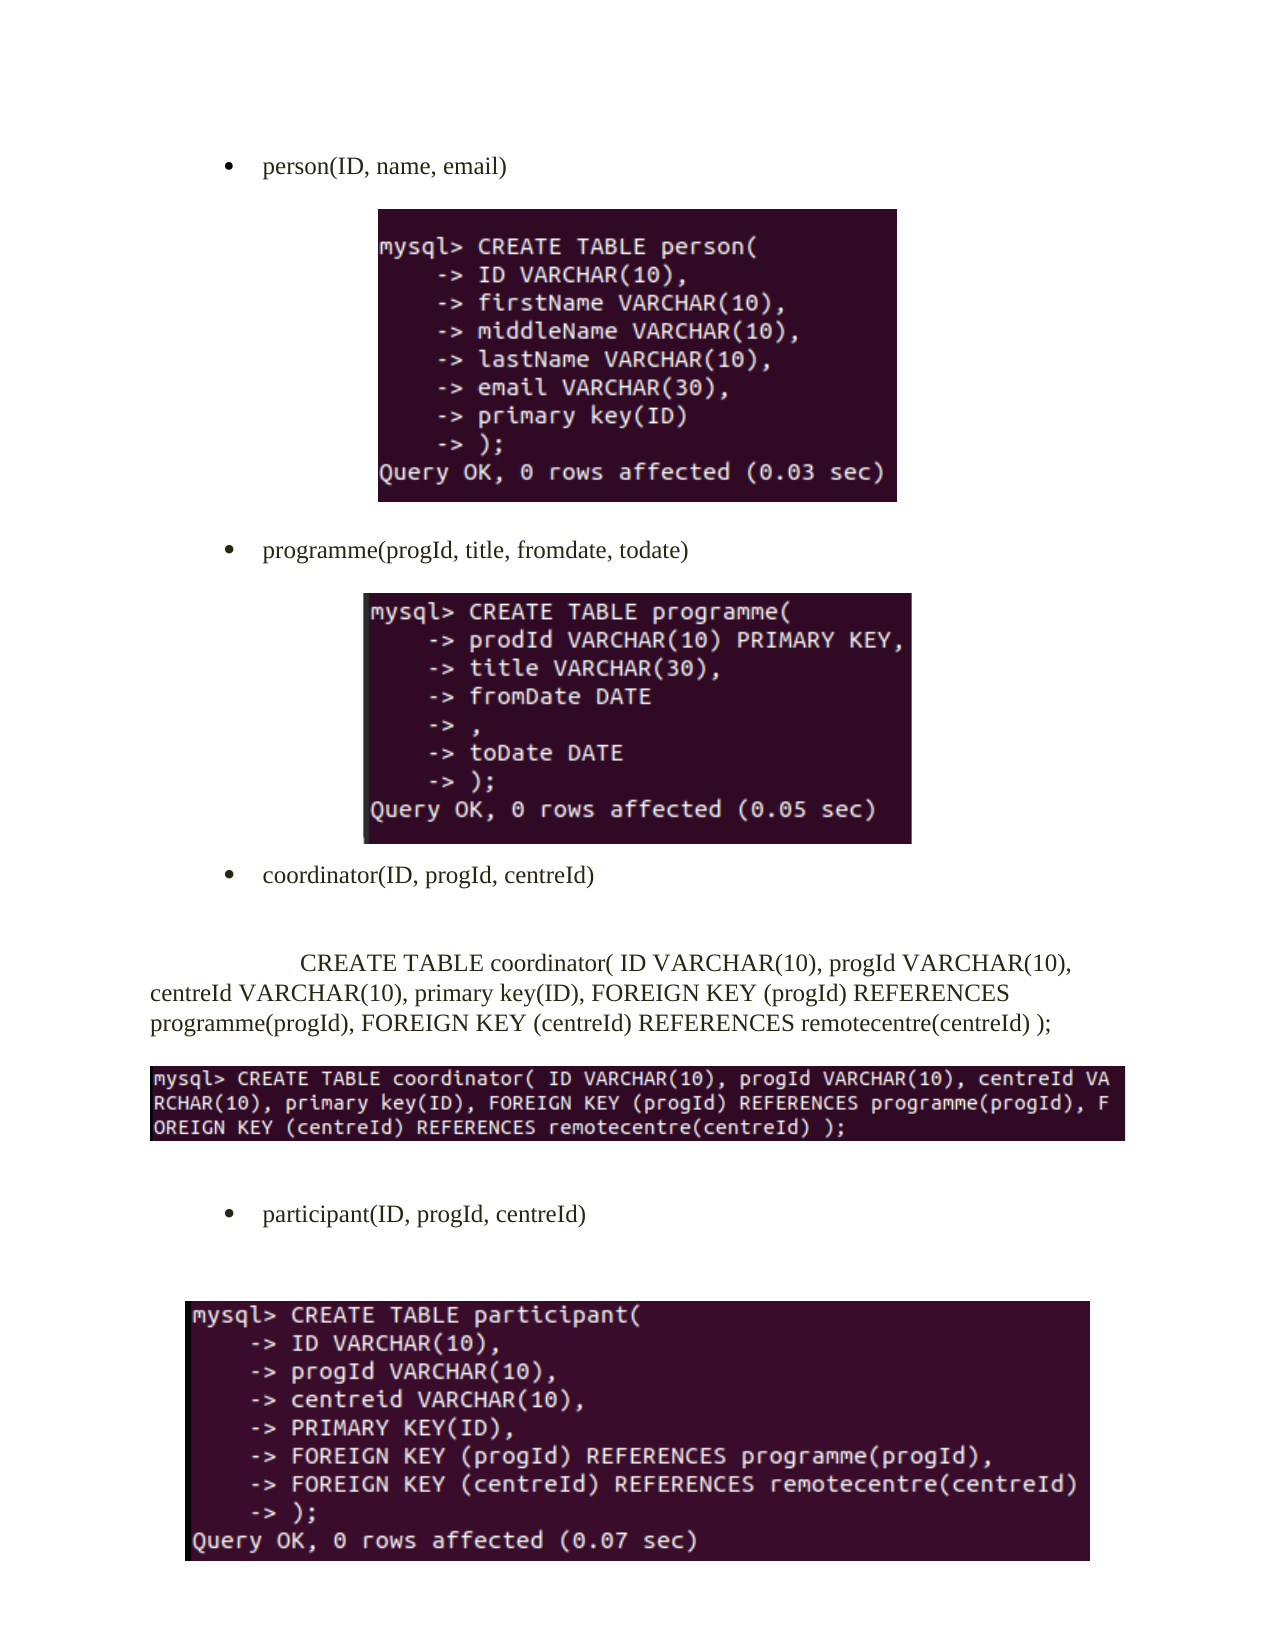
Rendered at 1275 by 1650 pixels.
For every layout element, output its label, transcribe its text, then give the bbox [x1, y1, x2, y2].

picture [378, 209, 897, 502]
picture [185, 1301, 1090, 1561]
text CREATE TABLE coordinator( ID VARCHAR(10), progId VARCHAR(10), centreId VARCHAR(10), primary key(ID), FOREIGN KEY (progId) REFERENCES programme(progId), FOREIGN KEY (centreId) REFERENCES remotecentre(centreId) ); [150, 947, 1125, 1036]
list programme(progId, title, fromdate, todate) [225, 534, 1125, 564]
picture [363, 593, 912, 844]
picture [150, 1066, 1125, 1141]
list person(ID, name, email) [225, 150, 1125, 180]
list coordinator(ID, progId, centreId) [225, 859, 1125, 889]
list participant(ID, progId, centreId) [225, 1198, 1125, 1228]
